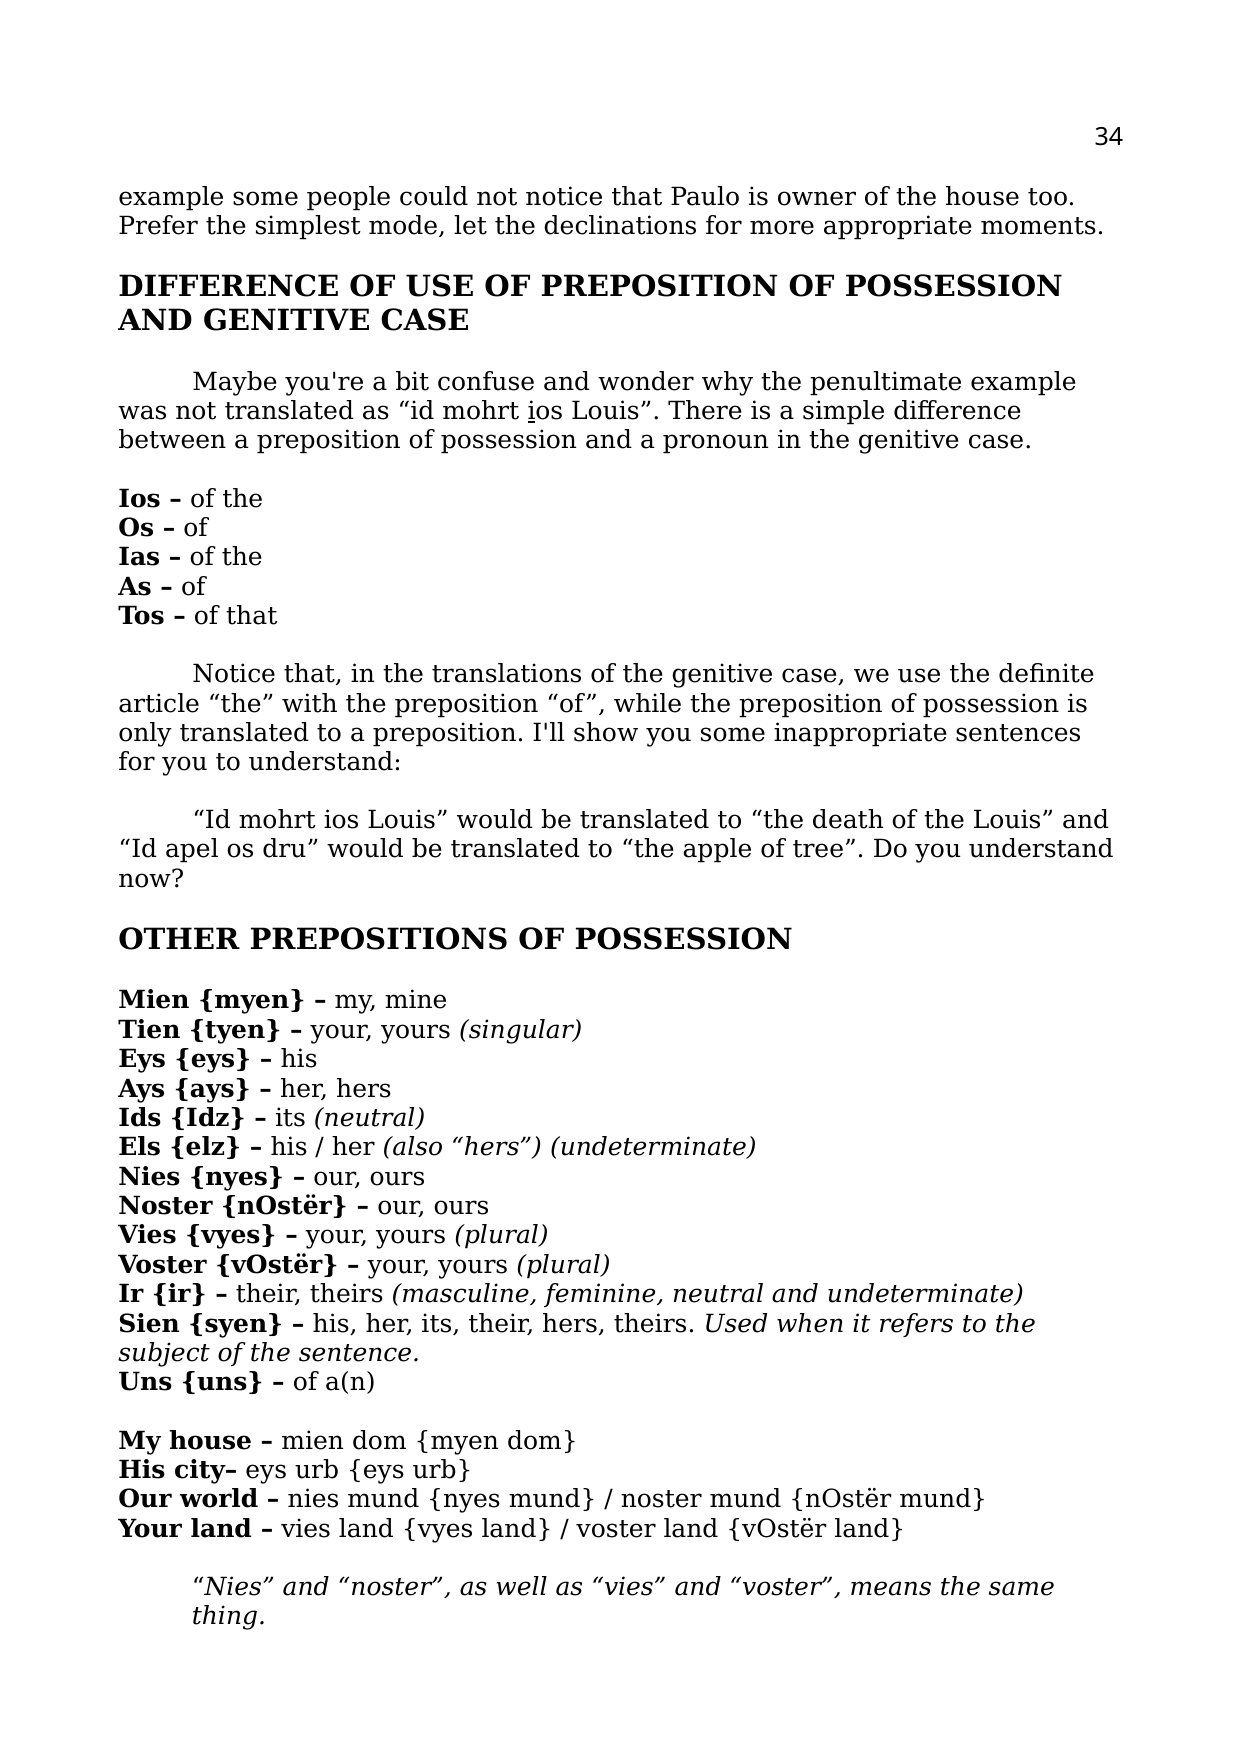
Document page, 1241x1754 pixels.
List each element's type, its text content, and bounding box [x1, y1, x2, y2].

text example some people could not notice that Paulo is owner of the house too. Prefer the simplest mode, let the declinations for more appropriate moments. [118, 182, 1123, 240]
text Vies {vyes} – your, yours (plural) [118, 1221, 1123, 1250]
text Our world – nies mund {nyes mund} / noster mund {nOstër mund} [118, 1484, 1123, 1514]
text Eys {eys} – his [118, 1044, 1123, 1074]
text Ias – of the [118, 542, 1123, 572]
text Mien {myen} – my, mine [118, 986, 1123, 1015]
text Ios – of the [118, 483, 1123, 513]
text Tien {tyen} – your, yours (singular) [118, 1015, 1123, 1044]
subtitle DIFFERENCE OF USE OF PREPOSITION OF POSSESSION AND GENITIVE CASE [118, 269, 1123, 338]
text Your land – vies land {vyes land} / voster land {vOstër land} [118, 1514, 1123, 1543]
text Noster {nOstër} – our, ours [118, 1191, 1123, 1221]
text Notice that, in the translations of the genitive case, we use the definite article “the” with the preposition “of”, while the preposition of possession is only translated to a preposition. I'll show you some inappropriate sentences for you to understand: [118, 659, 1123, 776]
text Uns {uns} – of a(n) [118, 1367, 1123, 1397]
text Nies {nyes} – our, ours [118, 1162, 1123, 1191]
subtitle OTHER PREPOSITIONS OF POSSESSION [118, 922, 1123, 956]
text My house – mien dom {myen dom} [118, 1426, 1123, 1455]
text Ids {Idz} – its (neutral) [118, 1103, 1123, 1132]
text Maybe you're a bit confuse and wonder why the penultimate example was not translated as “id mohrt ios Louis”. There is a simple difference between a preposition of possession and a pronoun in the genitive case. [118, 367, 1123, 454]
text “Id mohrt ios Louis” would be translated to “the death of the Louis” and “Id apel os dru” would be translated to “the apple of tree”. Do you understand now? [118, 805, 1123, 893]
text Sien {syen} – his, her, its, their, hers, theirs. Used when it refers to the subject of the sentence. [118, 1309, 1123, 1367]
text Ir {ir} – their, theirs (masculine, feminine, neutral and undeterminate) [118, 1279, 1123, 1309]
text Tos – of that [118, 601, 1123, 630]
text Os – of [118, 513, 1123, 542]
text Voster {vOstër} – your, yours (plural) [118, 1250, 1123, 1279]
text As – of [118, 572, 1123, 601]
text Ays {ays} – her, hers [118, 1074, 1123, 1103]
text Els {elz} – his / her (also “hers”) (undeterminate) [118, 1132, 1123, 1162]
text His city– eys urb {eys urb} [118, 1455, 1123, 1484]
text “Nies” and “noster”, as well as “vies” and “voster”, means the same thing. [192, 1572, 1123, 1631]
